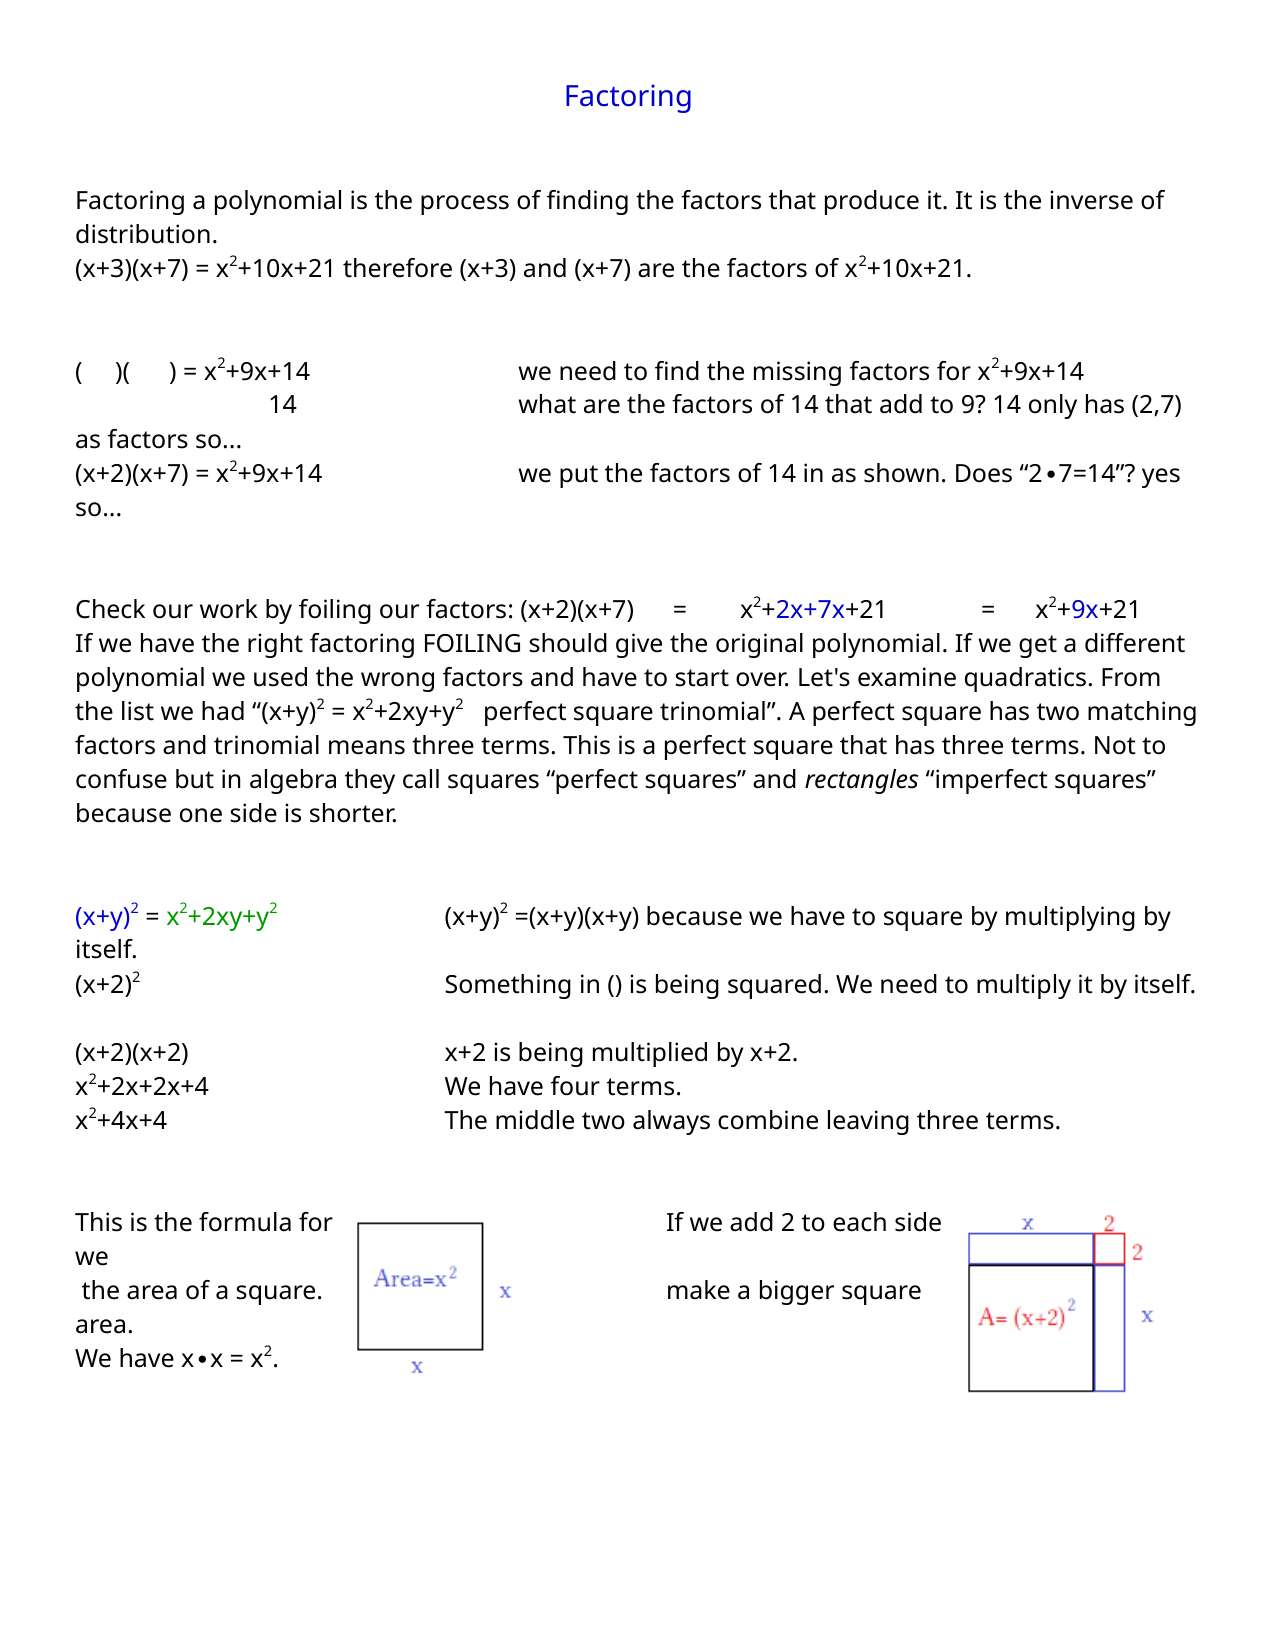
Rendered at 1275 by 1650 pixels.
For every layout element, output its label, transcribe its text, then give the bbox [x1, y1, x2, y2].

text (x+2)(x+7) = x2+9x+14 we put the factors of 14 in as shown. Does “2∙7=14”? yes so... [75, 455, 1200, 523]
text (x+y)2 = x2+2xy+y2 (x+y)2 =(x+y)(x+y) because we have to square by multiplying by itself. [75, 898, 1200, 966]
text (x+2)(x+2) x+2 is being multiplied by x+2. [75, 1034, 1200, 1068]
text (x+2)2 Something in () is being squared. We need to multiply it by itself. [75, 966, 1200, 1034]
text We have x∙x = x2. [75, 1341, 346, 1375]
text [534, 1341, 956, 1375]
text ( )( ) = x2+9x+14 we need to find the missing factors for x2+9x+14 [75, 353, 1200, 387]
text Factoring [75, 75, 1200, 115]
text the area of a square. make a bigger square area. [534, 1273, 956, 1341]
text Factoring a polynomial is the process of finding the factors that produce it. It is the inverse of distribution. [75, 183, 1200, 251]
text 14 what are the factors of 14 that add to 9? 14 only has (2,7) as factors so... [75, 387, 1200, 455]
text x2+2x+2x+4 We have four terms. [75, 1068, 1200, 1102]
text Check our work by foiling our factors: (x+2)(x+7) = x2+2x+7x+21 = x2+9x+21 [75, 592, 1200, 626]
text the area of a square. make a bigger square area. [75, 1273, 346, 1341]
text This is the formula for If we add 2 to each side we [75, 1205, 1200, 1273]
text (x+3)(x+7) = x2+10x+21 therefore (x+3) and (x+7) are the factors of x2+10x+21. [75, 251, 1200, 285]
text x2+4x+4 The middle two always combine leaving three terms. [75, 1102, 1200, 1137]
text If we have the right factoring FOILING should give the original polynomial. If we get a different polynomial we used the wrong factors and have to start over. Let's examine quadratics. From the list we had “(x+y)2 = x2+2xy+y2 perfect square trinomial”. A perfect square has two matching factors and trinomial means three terms. This is a perfect square that has three terms. Not to confuse but in algebra they call squares “perfect squares” and rectangles “imperfect squares” because one side is shorter. [75, 626, 1200, 830]
